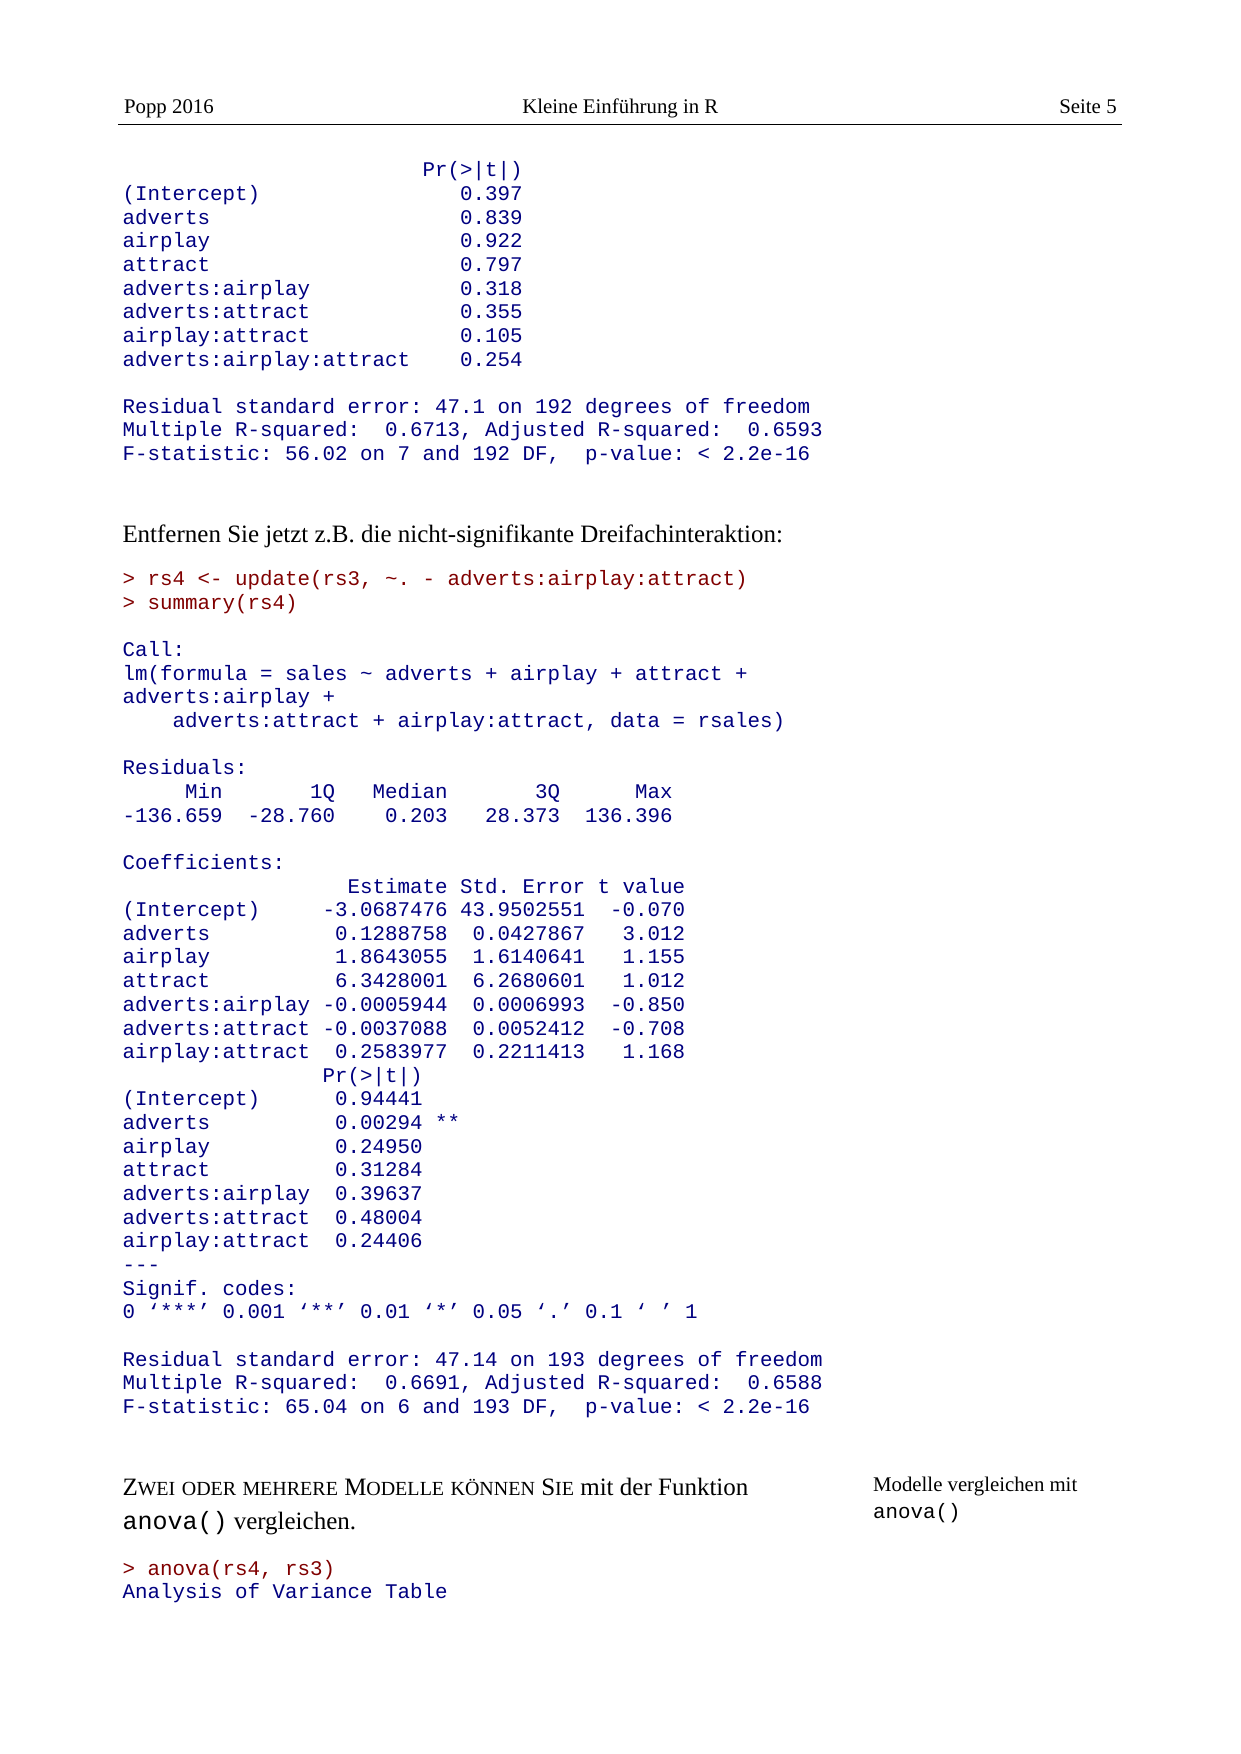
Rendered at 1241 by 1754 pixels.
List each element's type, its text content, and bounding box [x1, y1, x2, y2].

table_cell [855, 159, 1123, 1472]
table_cell Zwei oder mehrere Modelle können Sie mit der Funktion anova() vergleichen. > anova(rs4, rs3) Analysis of Variance Table [122, 1472, 855, 1629]
table_cell Pr(>|t|) (Intercept) 0.397 adverts 0.839 airplay 0.922 attract 0.797 adverts:airplay 0.318 adverts:attract 0.355 airplay:attract 0.105 adverts:airplay:attract 0.254 Residual standard error: 47.1 on 192 degrees of freedom Multiple R-squared: 0.6713, Adjusted R-squared: 0.6593 F-statistic: 56.02 on 7 and 192 DF, p-value: < 2.2e-16 Entfernen Sie jetzt z.B. die nicht-signifikante Dreifachinteraktion: > rs4 <- update(rs3, ~. - adverts:airplay:attract) > summary(rs4) Call: lm(formula = sales ~ adverts + airplay + attract + adverts:airplay + adverts:attract + airplay:attract, data = rsales) Residuals: Min 1Q Median 3Q Max -136.659 -28.760 0.203 28.373 136.396 Coefficients: Estimate Std. Error t value (Intercept) -3.0687476 43.9502551 -0.070 adverts 0.1288758 0.0427867 3.012 airplay 1.8643055 1.6140641 1.155 attract 6.3428001 6.2680601 1.012 adverts:airplay -0.0005944 0.0006993 -0.850 adverts:attract -0.0037088 0.0052412 -0.708 airplay:attract 0.2583977 0.2211413 1.168 Pr(>|t|) (Intercept) 0.94441 adverts 0.00294 ** airplay 0.24950 attract 0.31284 adverts:airplay 0.39637 adverts:attract 0.48004 airplay:attract 0.24406 --- Signif. codes: 0 ‘***’ 0.001 ‘**’ 0.01 ‘*’ 0.05 ‘.’ 0.1 ‘ ’ 1 Residual standard error: 47.14 on 193 degrees of freedom Multiple R-squared: 0.6691, Adjusted R-squared: 0.6588 F-statistic: 65.04 on 6 and 193 DF, p-value: < 2.2e-16 [122, 159, 855, 1472]
table_cell Modelle vergleichen mit anova() [855, 1472, 1123, 1629]
